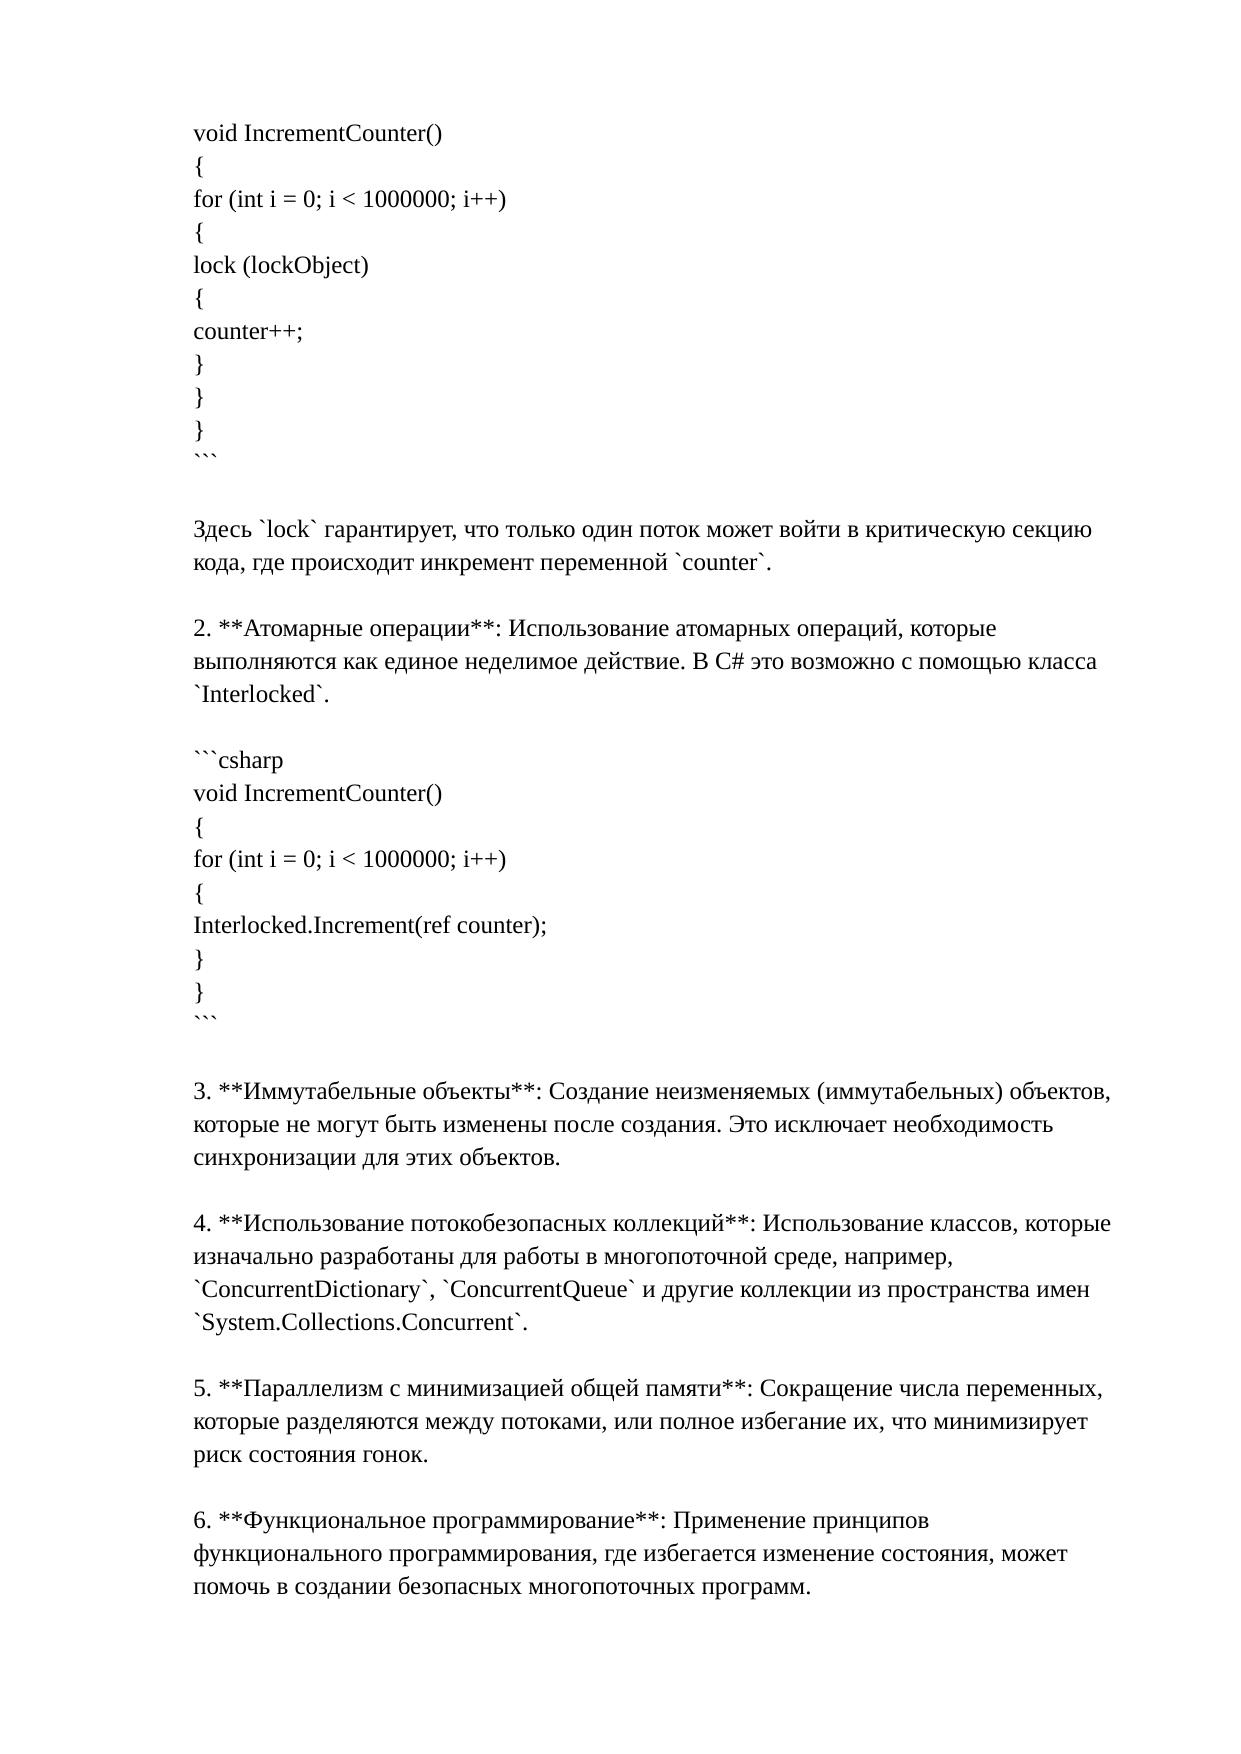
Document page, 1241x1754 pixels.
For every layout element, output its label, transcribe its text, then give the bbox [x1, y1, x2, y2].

list void IncrementCounter() { for (int i = 0; i < 1000000; i++) { lock (lockObject) { counter++; } } } ``` Здесь `lock` гарантирует, что только один поток может войти в критическую секцию кода, где происходит инкремент переменной `counter`. 2. **Атомарные операции**: Использование атомарных операций, которые выполняются как единое неделимое действие. В C# это возможно с помощью класса `Interlocked`. ```csharp void IncrementCounter() { for (int i = 0; i < 1000000; i++) { Interlocked.Increment(ref counter); } } ``` 3. **Иммутабельные объекты**: Создание неизменяемых (иммутабельных) объектов, которые не могут быть изменены после создания. Это исключает необходимость синхронизации для этих объектов. 4. **Использование потокобезопасных коллекций**: Использование классов, которые изначально разработаны для работы в многопоточной среде, например, `ConcurrentDictionary`, `ConcurrentQueue` и другие коллекции из пространства имен `System.Collections.Concurrent`. 5. **Параллелизм с минимизацией общей памяти**: Сокращение числа переменных, которые разделяются между потоками, или полное избегание их, что минимизирует риск состояния гонок. 6. **Функциональное программирование**: Применение принципов функционального программирования, где избегается изменение состояния, может помочь в создании безопасных многопоточных программ. [164, 118, 1122, 1633]
